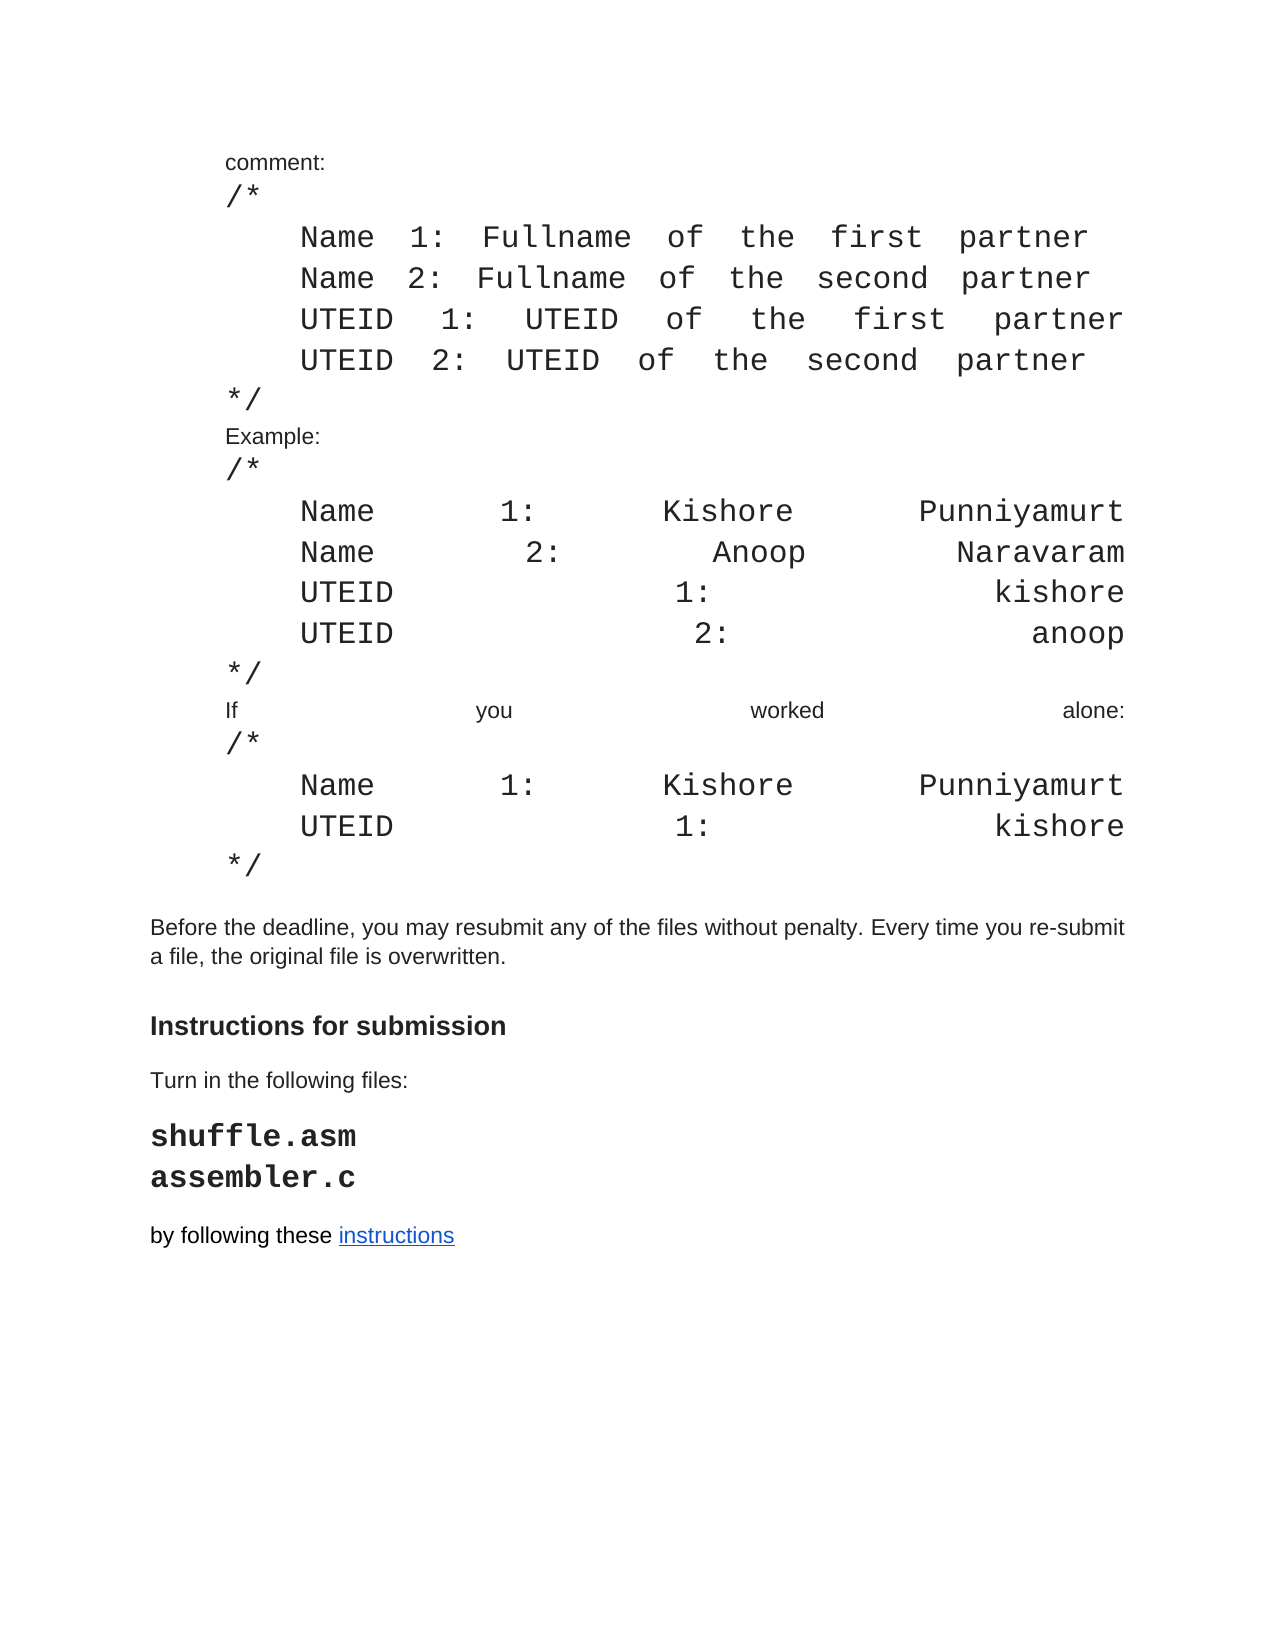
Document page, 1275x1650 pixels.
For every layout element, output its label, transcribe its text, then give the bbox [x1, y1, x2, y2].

text Before the deadline, you may resubmit any of the files without penalty. Every time you re-submit a file, the original file is overwritten. [150, 914, 1125, 969]
text Turn in the following files: [150, 1068, 1125, 1094]
text shuffle.asm assembler.c [150, 1121, 1125, 1197]
subtitle Instructions for submission [507, 1011, 1125, 1041]
list comment: /* Name 1: Fullname of the first partner Name 2: Fullname of the second partner UTEID 1: UTEID of the first partner UTEID 2: UTEID of the second partner */ Example: /* Name 1: Kishore Punniyamurt Name 2: Anoop Naravaram UTEID 1: kishore UTEID 2: anoop */ If you worked alone: /* Name 1: Kishore Punniyamurt UTEID 1: kishore */ [187, 150, 1125, 886]
text by following these instructions [150, 1223, 1125, 1248]
